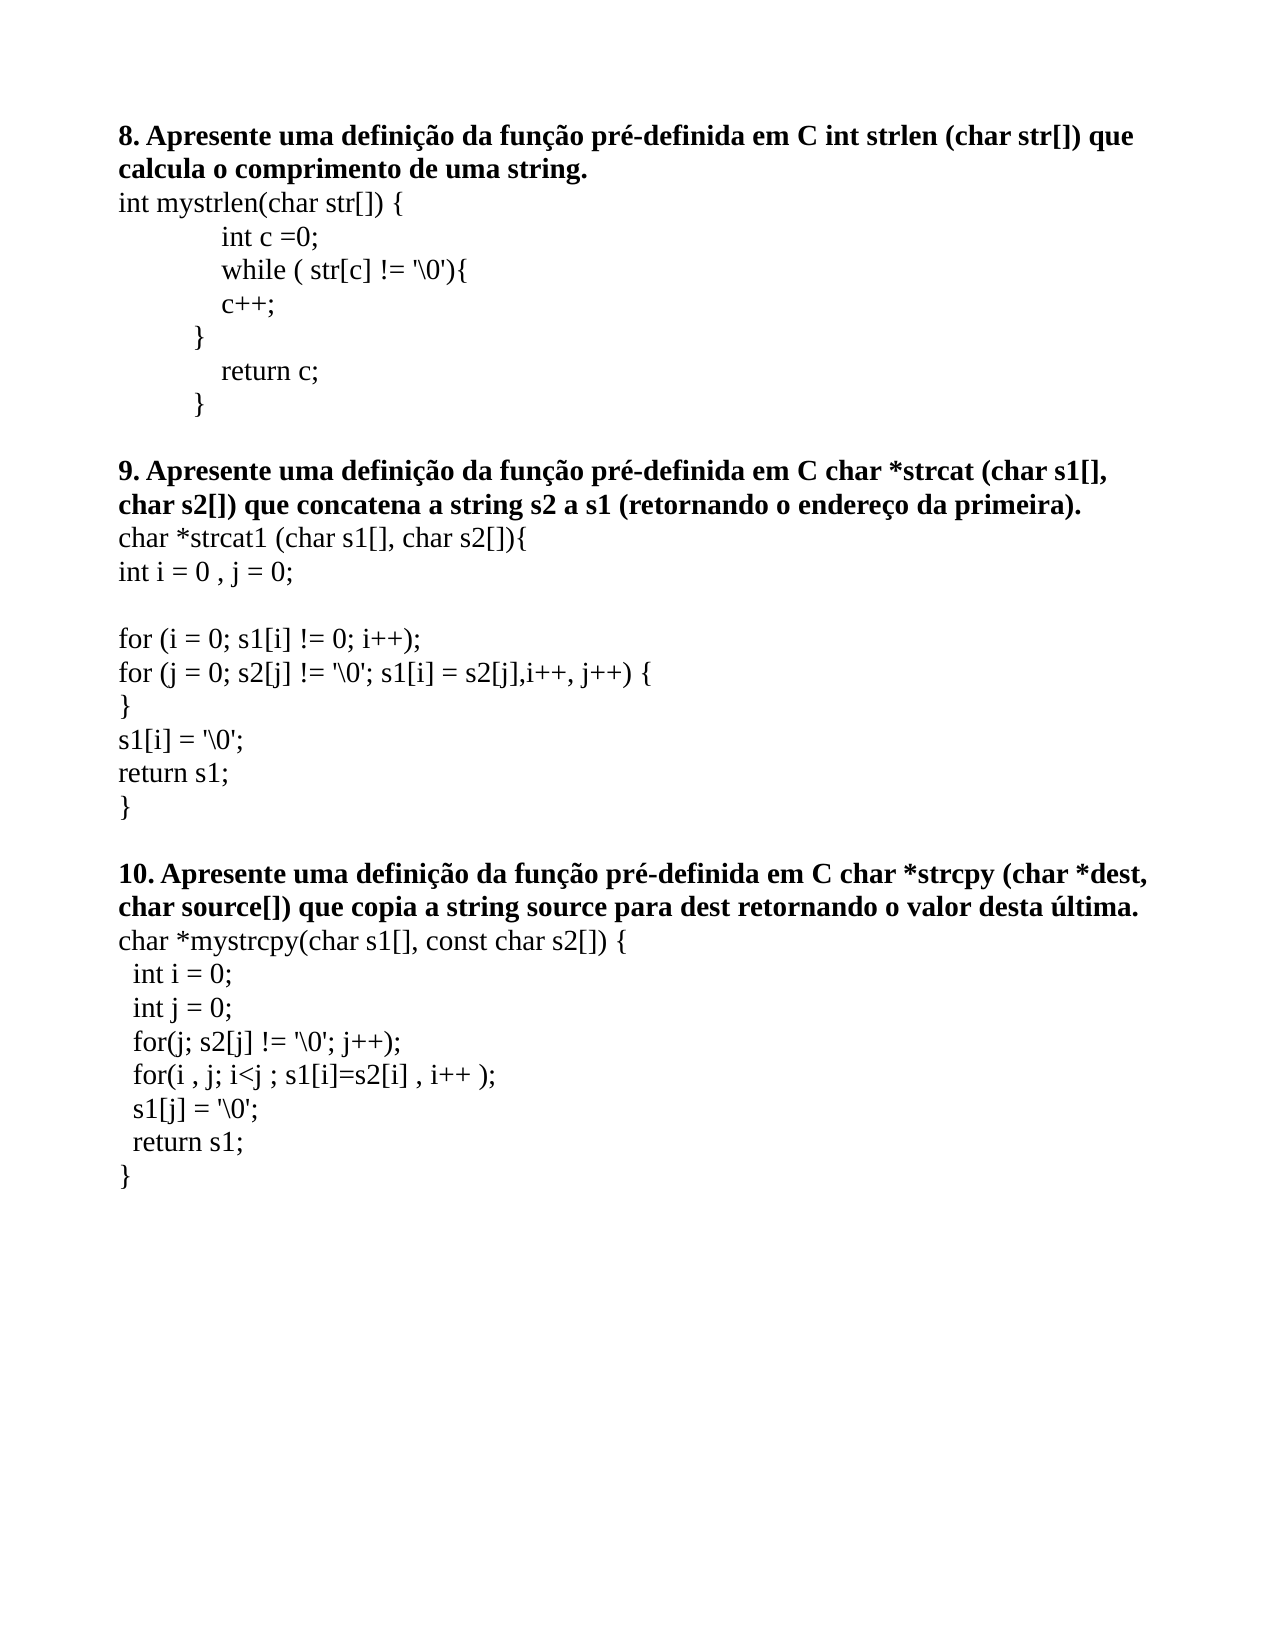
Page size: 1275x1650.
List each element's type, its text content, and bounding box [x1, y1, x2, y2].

text } [118, 789, 1157, 822]
text } [118, 1158, 1157, 1191]
text 9. Apresente uma definição da função pré-definida em C char *strcat (char s1[], char s2[]) que concatena a string s2 a s1 (retornando o endereço da primeira). [118, 453, 1157, 521]
text char *strcat1 (char s1[], char s2[]){ [118, 521, 1157, 554]
text for(j; s2[j] != '\0'; j++); [118, 1024, 1157, 1057]
text int c =0; [118, 219, 1157, 252]
text } [118, 319, 1157, 353]
text char *mystrcpy(char s1[], const char s2[]) { [118, 923, 1157, 957]
text 10. Apresente uma definição da função pré-definida em C char *strcpy (char *dest, char source[]) que copia a string source para dest retornando o valor desta última. [118, 856, 1157, 923]
text s1[j] = '\0'; [118, 1091, 1157, 1124]
text s1[i] = '\0'; [118, 722, 1157, 755]
text return s1; [118, 1124, 1157, 1158]
text } [118, 386, 1157, 420]
text for (i = 0; s1[i] != 0; i++); [118, 621, 1157, 655]
text while ( str[c] != '\0'){ [118, 252, 1157, 286]
text } [118, 688, 1157, 722]
text int j = 0; [118, 990, 1157, 1024]
text 8. Apresente uma definição da função pré-definida em C int strlen (char str[]) que calcula o comprimento de uma string. [118, 118, 1157, 185]
text c++; [118, 286, 1157, 319]
text int i = 0; [118, 957, 1157, 990]
text int mystrlen(char str[]) { [118, 185, 1157, 219]
text for(i , j; i<j ; s1[i]=s2[i] , i++ ); [118, 1057, 1157, 1091]
text return c; [118, 353, 1157, 386]
text for (j = 0; s2[j] != '\0'; s1[i] = s2[j],i++, j++) { [118, 655, 1157, 688]
text int i = 0 , j = 0; [118, 554, 1157, 588]
text return s1; [118, 755, 1157, 789]
